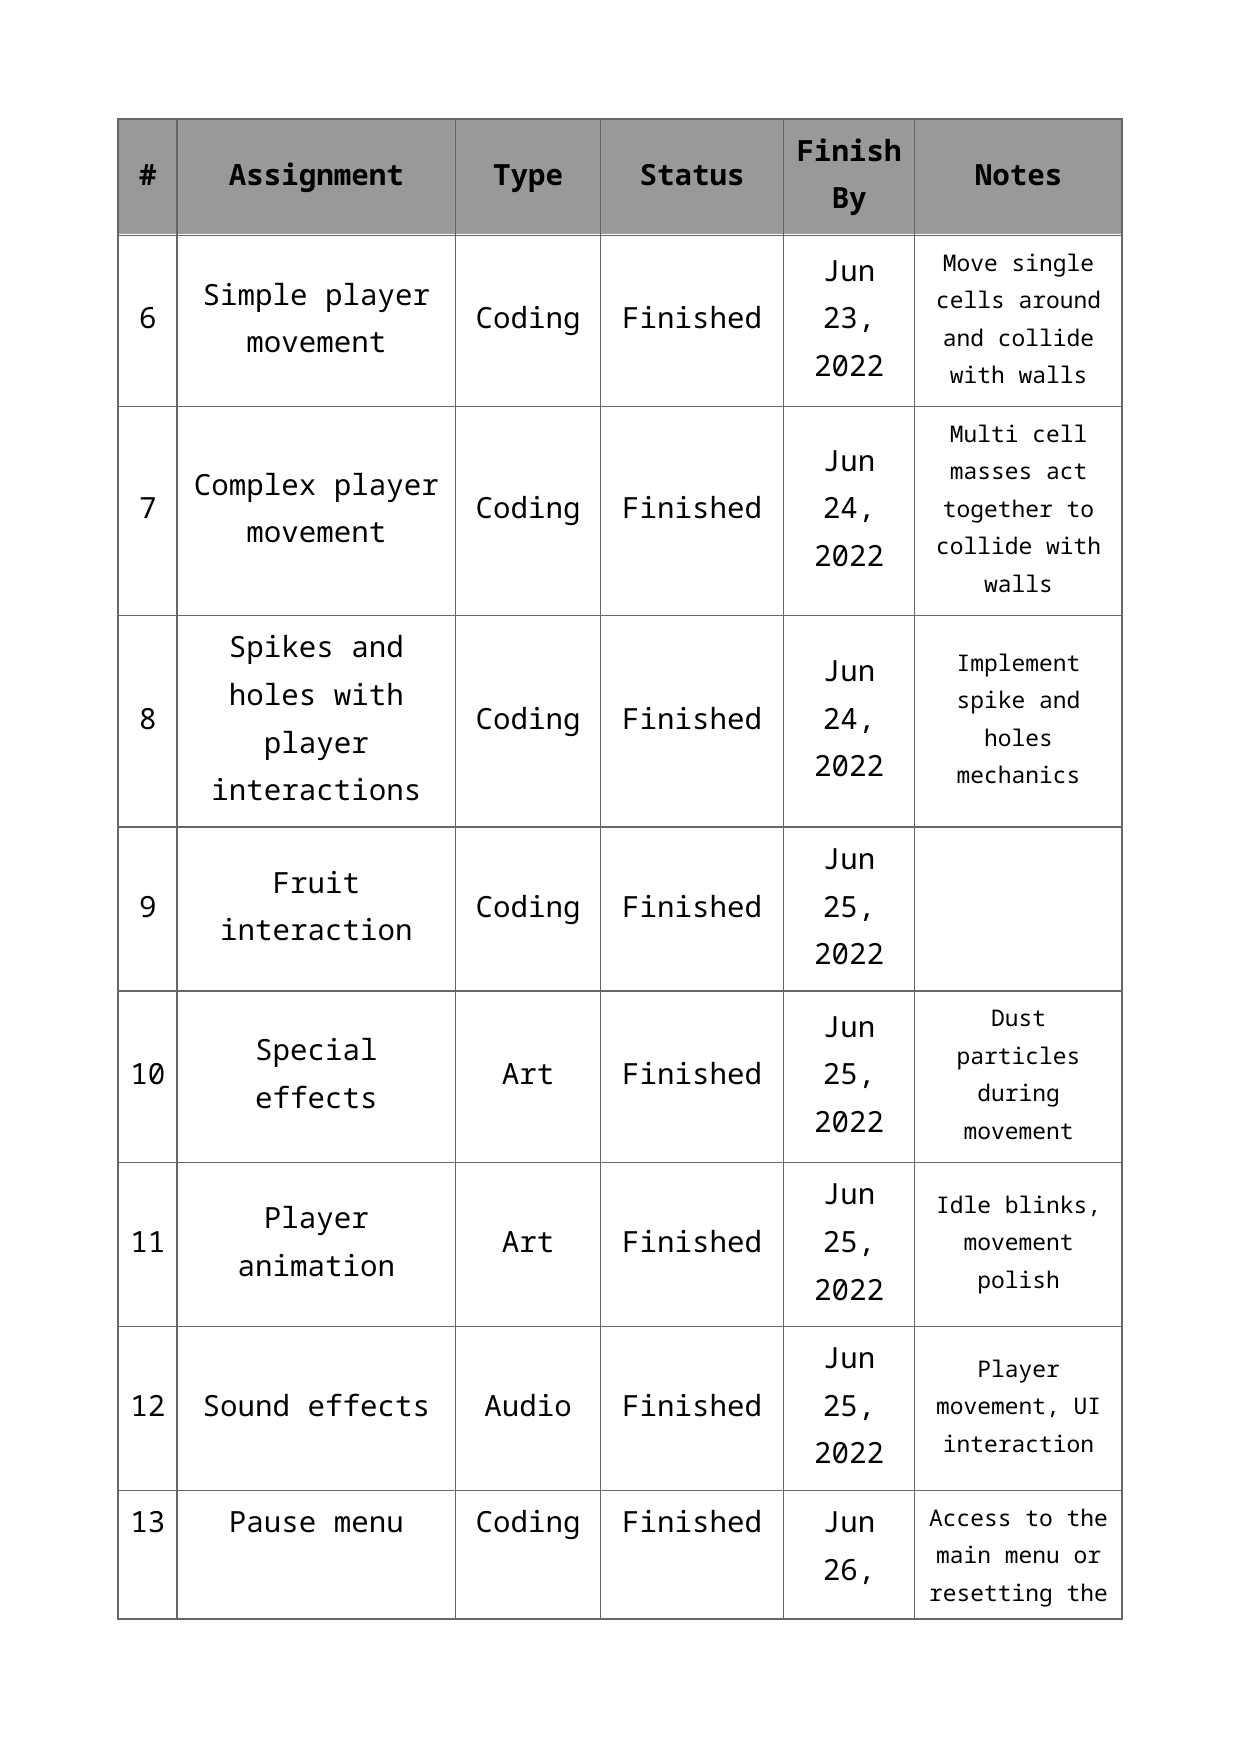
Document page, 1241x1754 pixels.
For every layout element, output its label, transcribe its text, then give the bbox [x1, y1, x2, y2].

table_cell Idle blinks, movement polish [915, 1163, 1121, 1326]
table_cell Coding [456, 1491, 600, 1618]
table_cell Jun 25, 2022 [784, 1327, 914, 1489]
table_cell Fruit interaction [178, 828, 455, 990]
table_header Notes [915, 120, 1121, 234]
table_cell Move single cells around and collide with walls [915, 236, 1121, 406]
table_header # [119, 120, 176, 234]
table_cell Access to the main menu or resetting the [915, 1491, 1121, 1618]
table_cell 13 [119, 1491, 176, 1618]
table_cell Jun 25, 2022 [784, 828, 914, 990]
table_cell Finished [601, 1491, 783, 1618]
table_cell Finished [601, 236, 783, 406]
table_cell Jun 25, 2022 [784, 992, 914, 1162]
table_cell Special effects [178, 992, 455, 1162]
table_cell Jun 23, 2022 [784, 236, 914, 406]
table_cell Finished [601, 1327, 783, 1489]
table_cell Finished [601, 616, 783, 826]
table_cell Simple player movement [178, 236, 455, 406]
table_cell Coding [456, 828, 600, 990]
table_cell Sound effects [178, 1327, 455, 1489]
table_cell 11 [119, 1163, 176, 1326]
table_header Type [456, 120, 600, 234]
table_cell Finished [601, 407, 783, 615]
table_cell Jun 24, 2022 [784, 407, 914, 615]
table_cell [915, 828, 1121, 990]
table_cell 6 [119, 236, 176, 406]
table_cell Coding [456, 407, 600, 615]
table_header Status [601, 120, 783, 234]
table_cell Multi cell masses act together to collide with walls [915, 407, 1121, 615]
table_cell Spikes and holes with player interactions [178, 616, 455, 826]
table_cell Jun 26, [784, 1491, 914, 1618]
table_header Assignment [178, 120, 455, 234]
table_cell Dust particles during movement [915, 992, 1121, 1162]
table_cell Jun 25, 2022 [784, 1163, 914, 1326]
table_cell 9 [119, 828, 176, 990]
table_cell 12 [119, 1327, 176, 1489]
table_cell Coding [456, 616, 600, 826]
table_cell 7 [119, 407, 176, 615]
table_cell Finished [601, 828, 783, 990]
table_cell Art [456, 992, 600, 1162]
table_cell Finished [601, 1163, 783, 1326]
table_cell 8 [119, 616, 176, 826]
table_cell Audio [456, 1327, 600, 1489]
table_cell Player movement, UI interaction [915, 1327, 1121, 1489]
table_cell Coding [456, 236, 600, 406]
table_cell Jun 24, 2022 [784, 616, 914, 826]
table_cell Player animation [178, 1163, 455, 1326]
table_cell Pause menu [178, 1491, 455, 1618]
table_cell Art [456, 1163, 600, 1326]
table_header Finish By [784, 120, 914, 234]
table_cell Finished [601, 992, 783, 1162]
table_cell 10 [119, 992, 176, 1162]
table_cell Implement spike and holes mechanics [915, 616, 1121, 826]
table_cell Complex player movement [178, 407, 455, 615]
